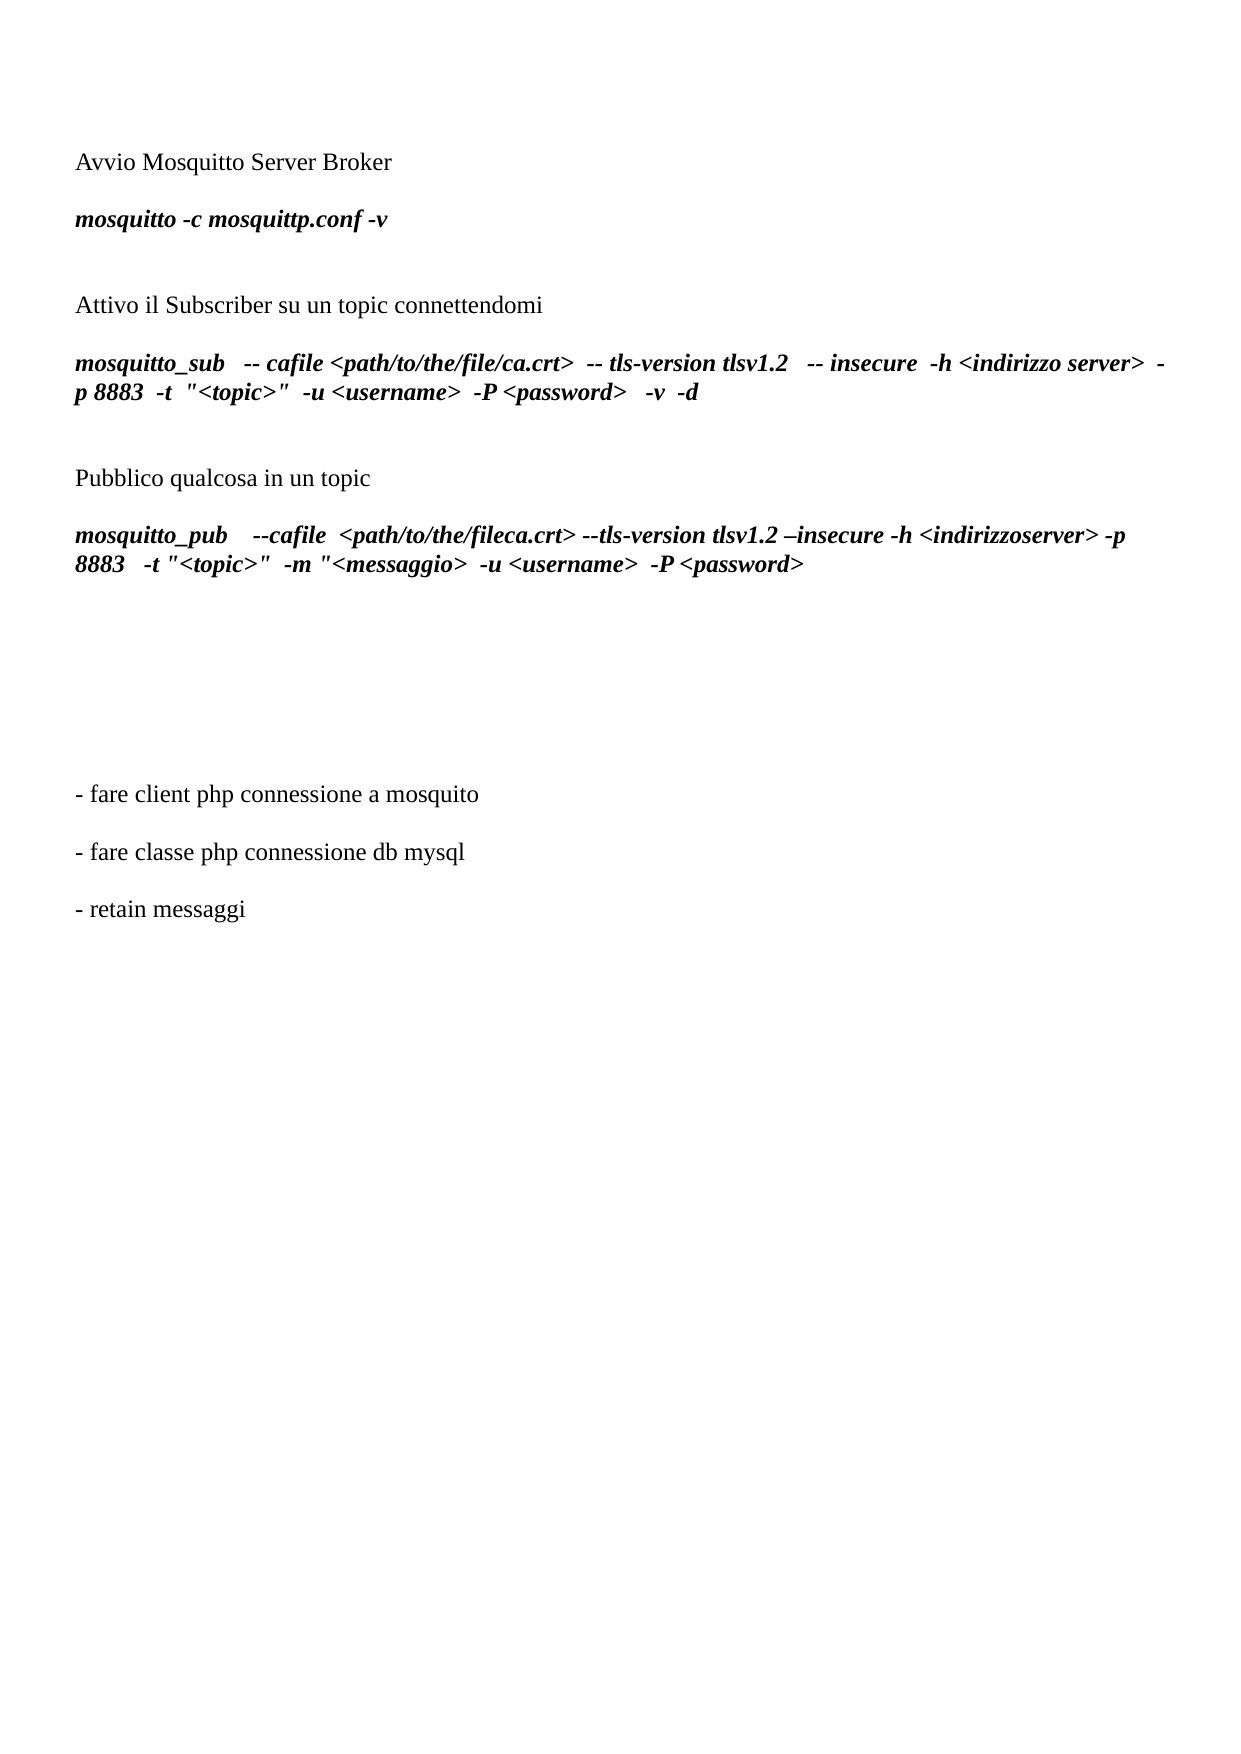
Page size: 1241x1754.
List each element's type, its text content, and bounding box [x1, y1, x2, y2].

text - retain messaggi [75, 894, 1181, 923]
text mosquitto_sub -- cafile <path/to/the/file/ca.crt> -- tls-version tlsv1.2 -- insecure -h <indirizzo server> -p 8883 -t "<topic>" -u <username> -P <password> -v -d [75, 348, 1181, 406]
text Pubblico qualcosa in un topic [75, 463, 1181, 492]
text - fare client php connessione a mosquito [75, 779, 1181, 808]
text Avvio Mosquitto Server Broker [75, 147, 1181, 176]
text Attivo il Subscriber su un topic connettendomi [75, 291, 1181, 319]
text mosquitto -c mosquittp.conf -v [75, 204, 1181, 233]
text - fare classe php connessione db mysql [75, 837, 1181, 866]
text mosquitto_pub --cafile <path/to/the/fileca.crt> --tls-version tlsv1.2 –insecure -h <indirizzoserver> -p 8883 -t "<topic>" -m "<messaggio> -u <username> -P <password> [75, 521, 1181, 578]
